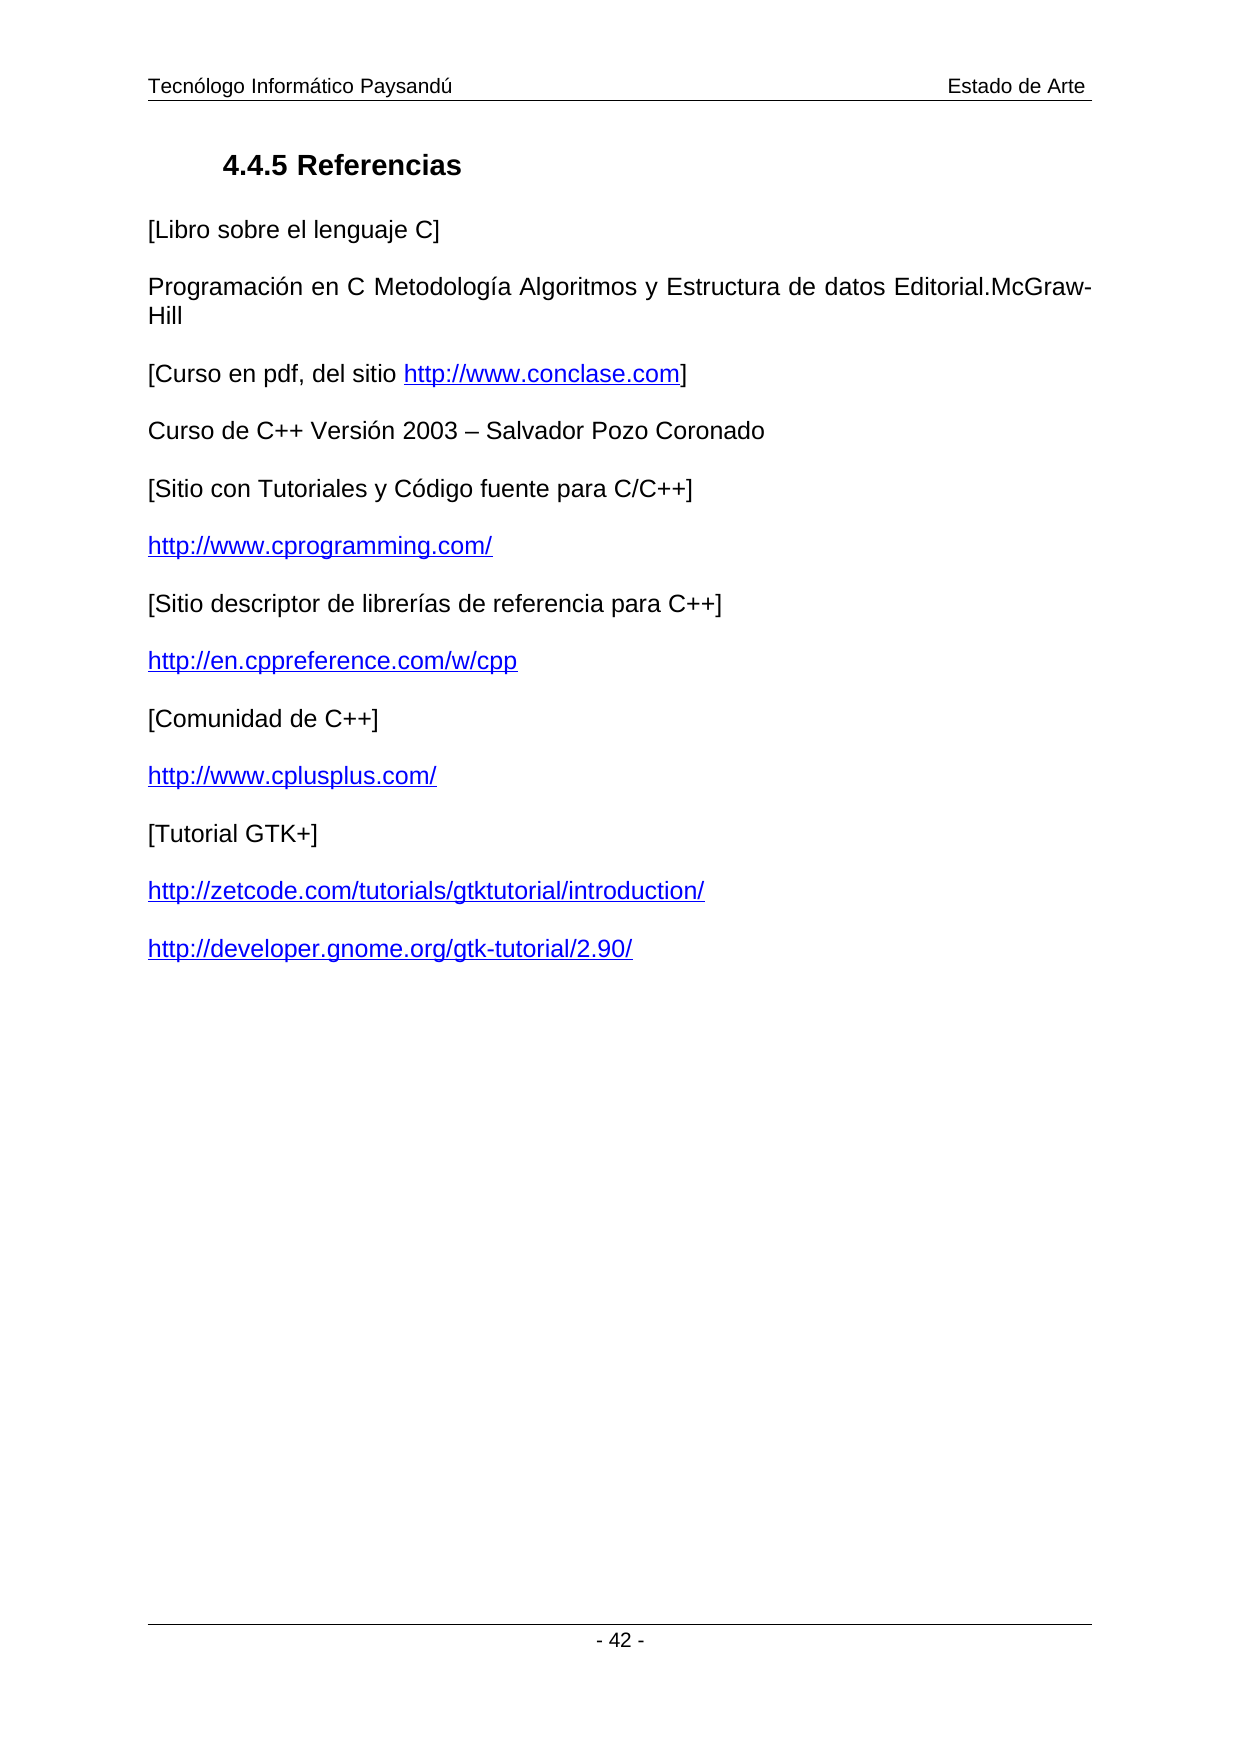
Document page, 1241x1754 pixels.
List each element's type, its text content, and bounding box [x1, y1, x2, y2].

text [Tutorial GTK+] [148, 818, 1092, 847]
text [Sitio descriptor de librerías de referencia para C++] [148, 588, 1092, 617]
text http://www.cprogramming.com/ [148, 531, 1092, 560]
text [Comunidad de C++] [148, 703, 1092, 732]
text [Curso en pdf, del sitio http://www.conclase.com] [148, 358, 1092, 387]
text [Sitio con Tutoriales y Código fuente para C/C++] [148, 473, 1092, 502]
text http://zetcode.com/tutorials/gtktutorial/introduction/ [148, 876, 1092, 905]
text http://developer.gnome.org/gtk-tutorial/2.90/ [148, 933, 1092, 962]
text [Libro sobre el lenguaje C] [148, 215, 1092, 243]
text Curso de C++ Versión 2003 – Salvador Pozo Coronado [148, 416, 1092, 445]
text http://www.cplusplus.com/ [148, 761, 1092, 790]
text http://en.cppreference.com/w/cpp [148, 646, 1092, 675]
text Programación en C Metodología Algoritmos y Estructura de datos Editorial.McGraw-Hill [148, 272, 1092, 330]
subtitle Referencias [223, 148, 1092, 181]
